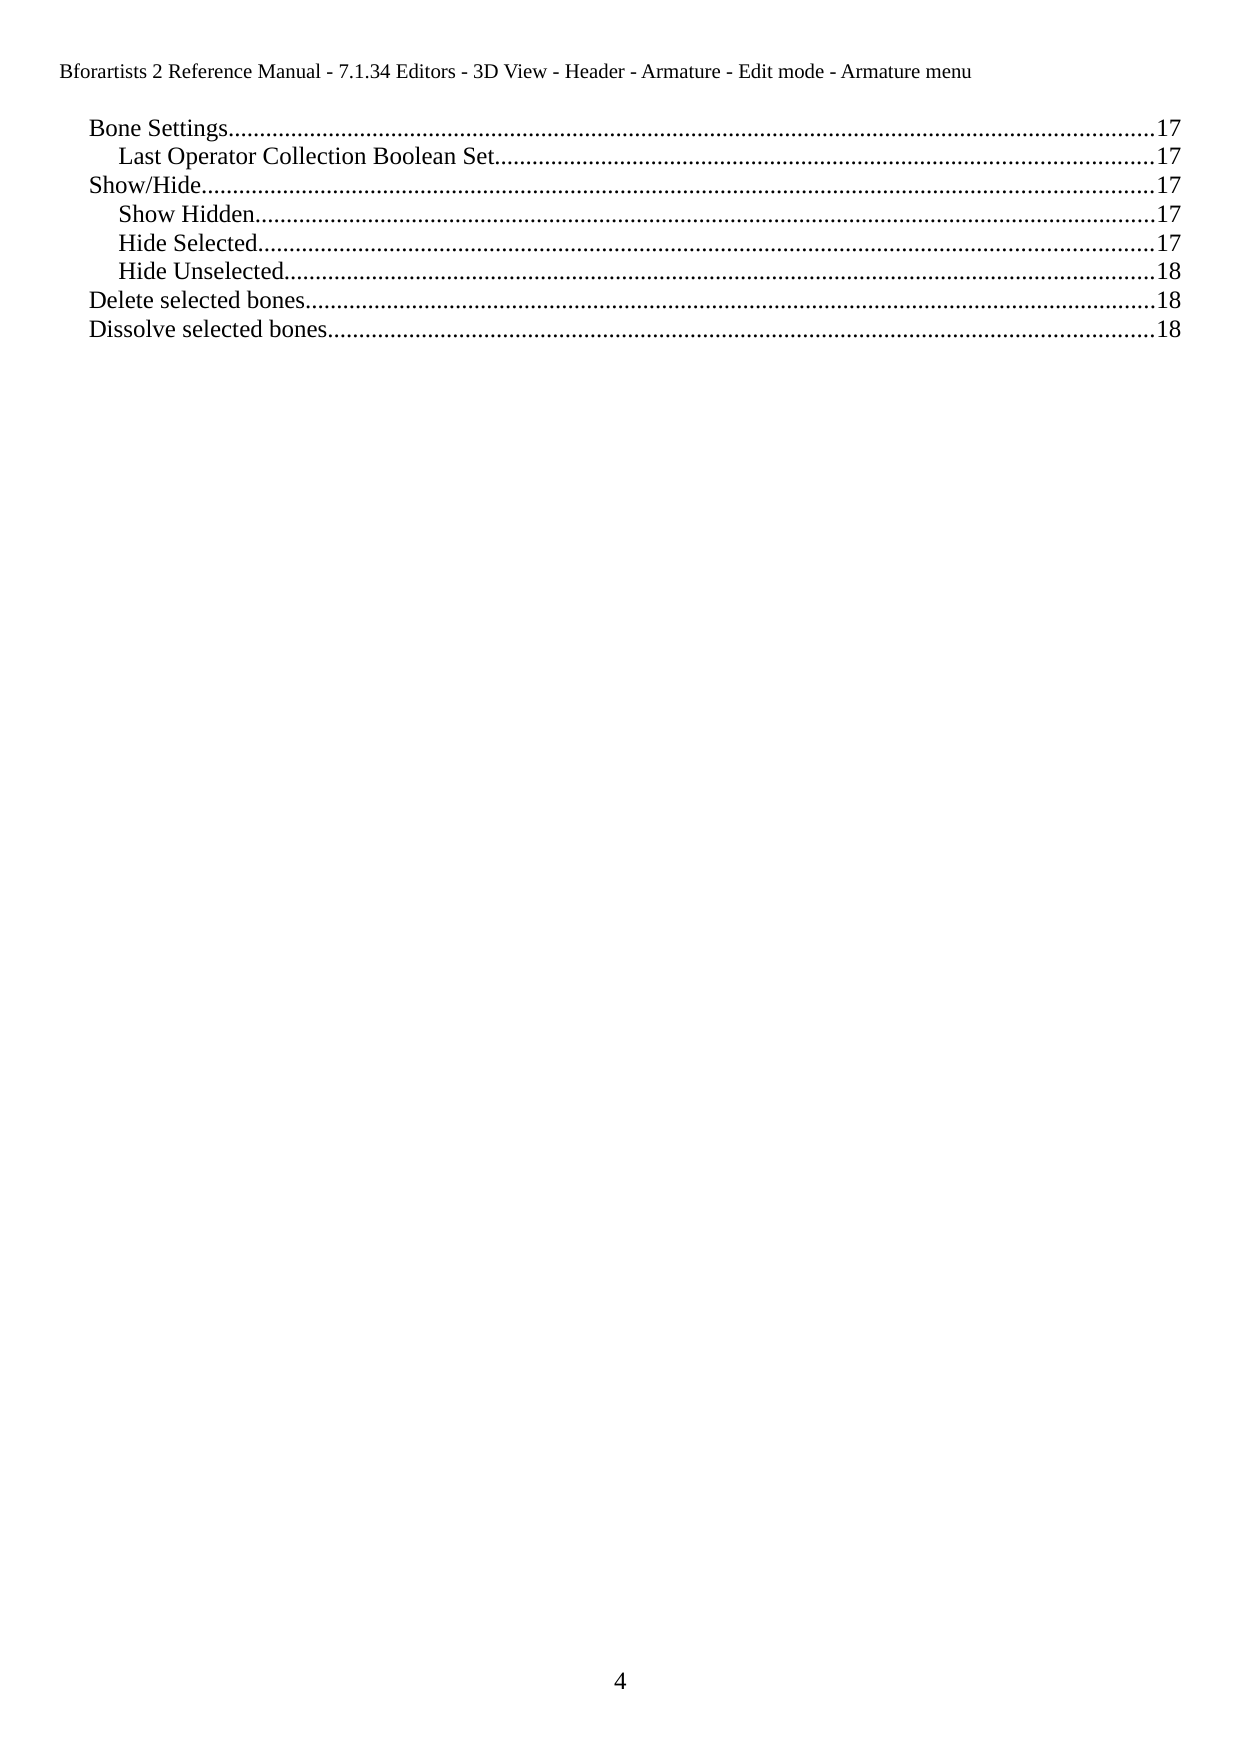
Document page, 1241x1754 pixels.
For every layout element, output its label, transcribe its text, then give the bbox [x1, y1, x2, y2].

text Hide Unselected 18 [118, 256, 1181, 285]
text Dissolve selected bones 18 [88, 314, 1181, 343]
text Hide Selected 17 [118, 228, 1181, 256]
text Show Hidden 17 [118, 199, 1181, 228]
text Bone Settings 17 [88, 113, 1181, 141]
text Delete selected bones 18 [88, 285, 1181, 314]
text Show/Hide 17 [88, 170, 1181, 199]
text Last Operator Collection Boolean Set 17 [118, 141, 1181, 170]
